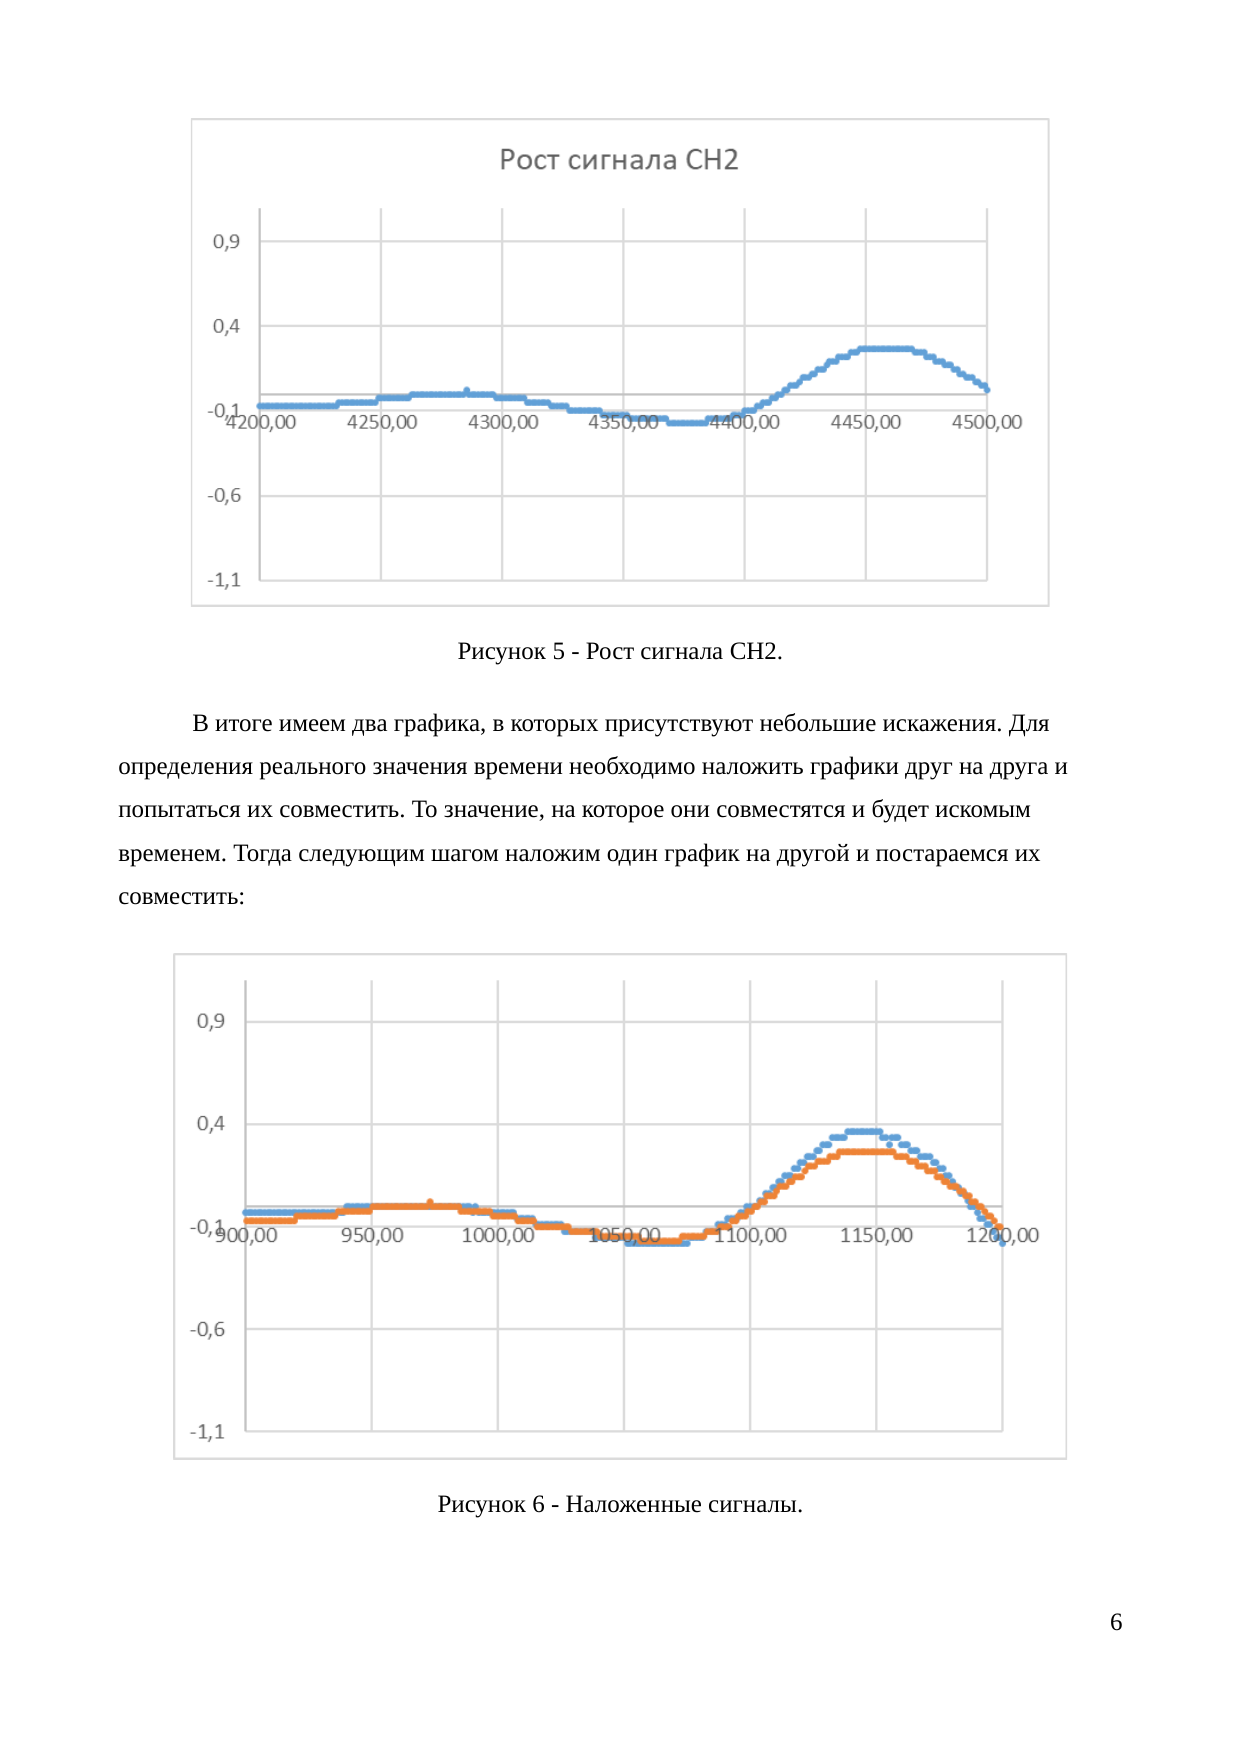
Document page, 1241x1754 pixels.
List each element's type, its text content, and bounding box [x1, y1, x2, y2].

text В итоге имеем два графика, в которых присутствуют небольшие искажения. Для определения реального значения времени необходимо наложить графики друг на друга и попытаться их совместить. То значение, на которое они совместятся и будет искомым временем. Тогда следующим шагом наложим один график на другой и постараемся их совместить: [118, 708, 1122, 909]
picture [190, 118, 1050, 607]
picture [173, 953, 1068, 1460]
list Рисунок 5 - Рост сигнала CH2. [118, 636, 1122, 664]
list Рисунок 6 - Наложенные сигналы. [118, 1489, 1122, 1517]
